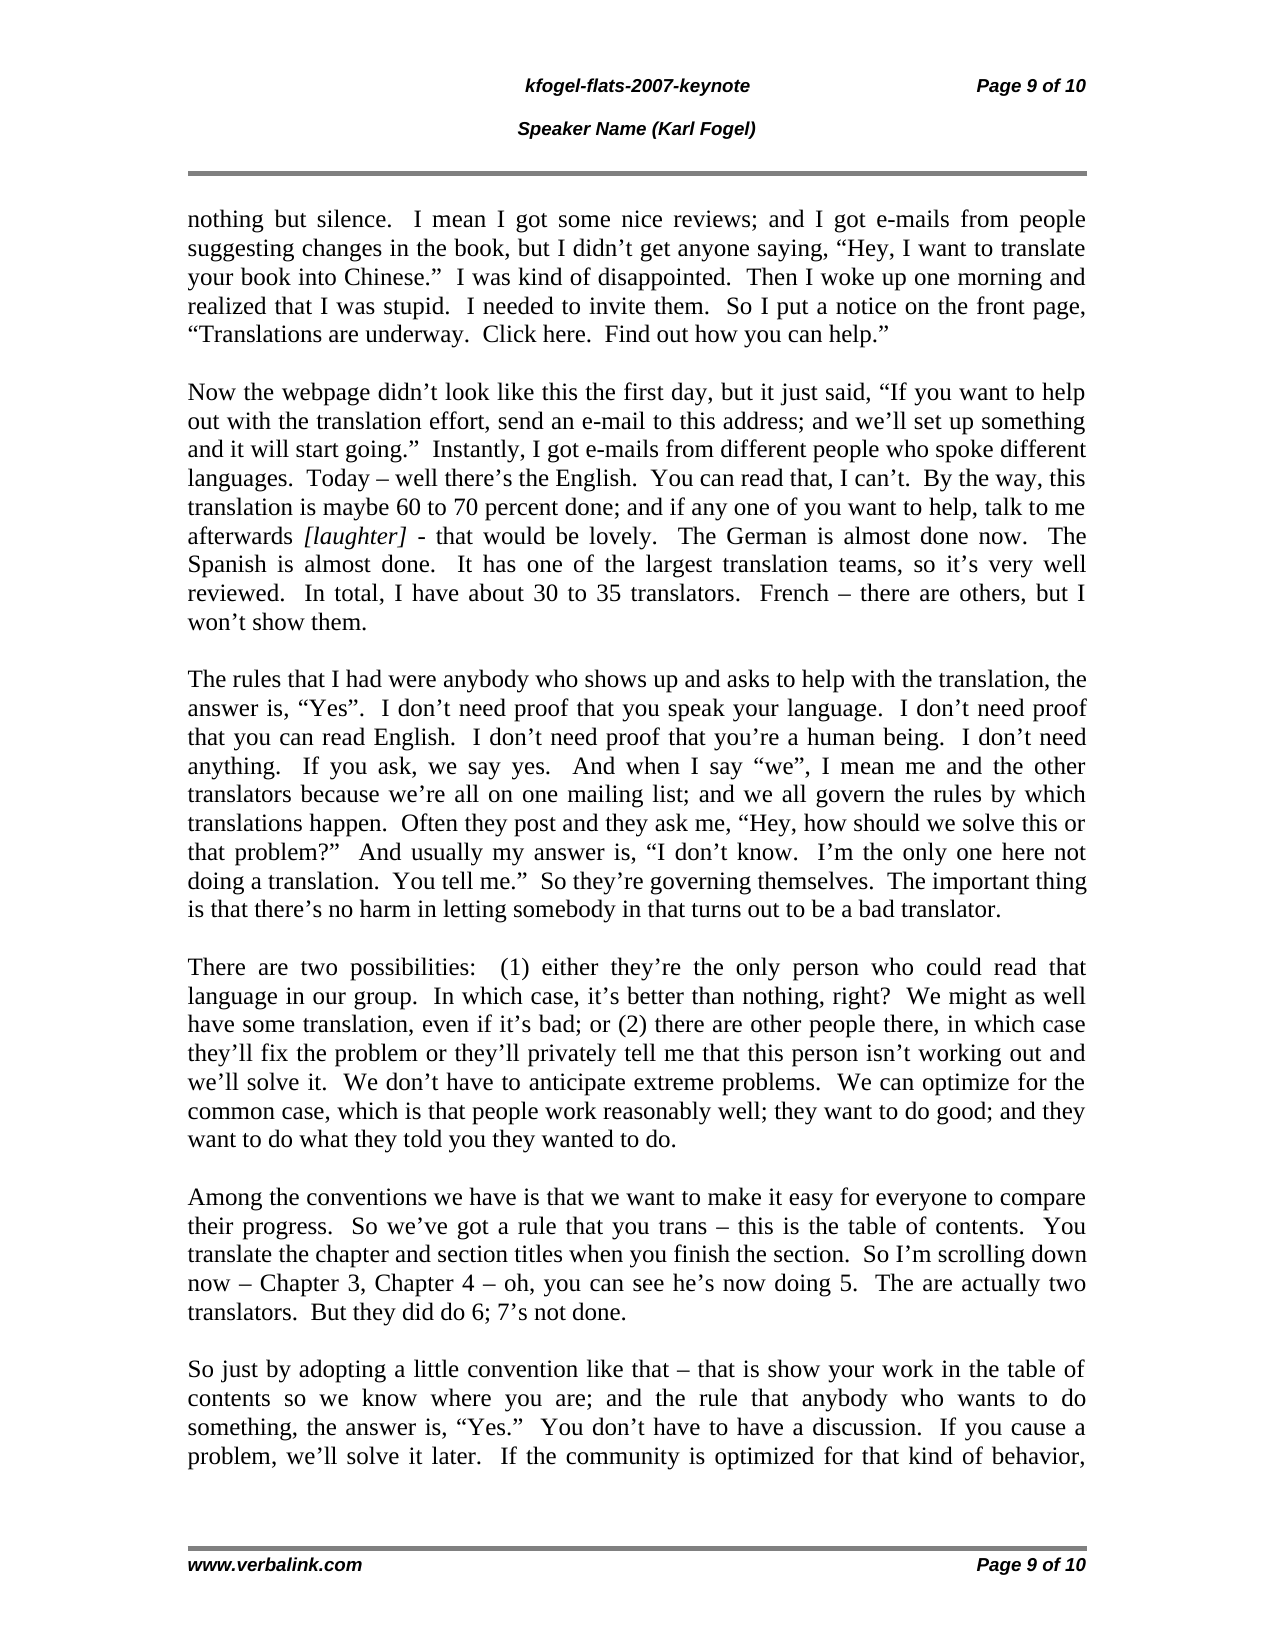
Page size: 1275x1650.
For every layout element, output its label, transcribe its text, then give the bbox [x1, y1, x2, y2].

text Now the webpage didn’t look like this the first day, but it just said, “If you want to help out with the translation effort, send an e-mail to this address; and we’ll set up something and it will start going.” Instantly, I got e-mails from different people who spoke different languages. Today – well there’s the English. You can read that, I can’t. By the way, this translation is maybe 60 to 70 percent done; and if any one of you want to help, talk to me afterwards [laughter] - that would be lovely. The German is almost done now. The Spanish is almost done. It has one of the largest translation teams, so it’s very well reviewed. In total, I have about 30 to 35 translators. French – there are others, but I won’t show them. [187, 377, 1087, 636]
text nothing but silence. I mean I got some nice reviews; and I got e-mails from people suggesting changes in the book, but I didn’t get anyone saying, “Hey, I want to translate your book into Chinese.” I was kind of disappointed. Then I woke up one morning and realized that I was stupid. I needed to invite them. So I put a notice on the front page, “Translations are underway. Click here. Find out how you can help.” [187, 204, 1087, 348]
text The rules that I had were anybody who shows up and asks to help with the translation, the answer is, “Yes”. I don’t need proof that you speak your language. I don’t need proof that you can read English. I don’t need proof that you’re a human being. I don’t need anything. If you ask, we say yes. And when I say “we”, I mean me and the other translators because we’re all on one mailing list; and we all govern the rules by which translations happen. Often they post and they ask me, “Hey, how should we solve this or that problem?” And usually my answer is, “I don’t know. I’m the only one here not doing a translation. You tell me.” So they’re governing themselves. The important thing is that there’s no harm in letting somebody in that turns out to be a bad translator. [187, 664, 1087, 923]
text Among the conventions we have is that we want to make it easy for everyone to compare their progress. So we’ve got a rule that you trans – this is the table of contents. You translate the chapter and section titles when you finish the section. So I’m scrolling down now – Chapter 3, Chapter 4 – oh, you can see he’s now doing 5. The are actually two translators. But they did do 6; 7’s not done. [187, 1182, 1087, 1326]
text There are two possibilities: (1) either they’re the only person who could read that language in our group. In which case, it’s better than nothing, right? We might as well have some translation, even if it’s bad; or (2) there are other people there, in which case they’ll fix the problem or they’ll privately tell me that this person isn’t working out and we’ll solve it. We don’t have to anticipate extreme problems. We can optimize for the common case, which is that people work reasonably well; they want to do good; and they want to do what they told you they wanted to do. [187, 952, 1087, 1153]
text So just by adopting a little convention like that – that is show your work in the table of contents so we know where you are; and the rule that anybody who wants to do something, the answer is, “Yes.” You don’t have to have a discussion. If you cause a problem, we’ll solve it later. If the community is optimized for that kind of behavior, [187, 1354, 1087, 1469]
